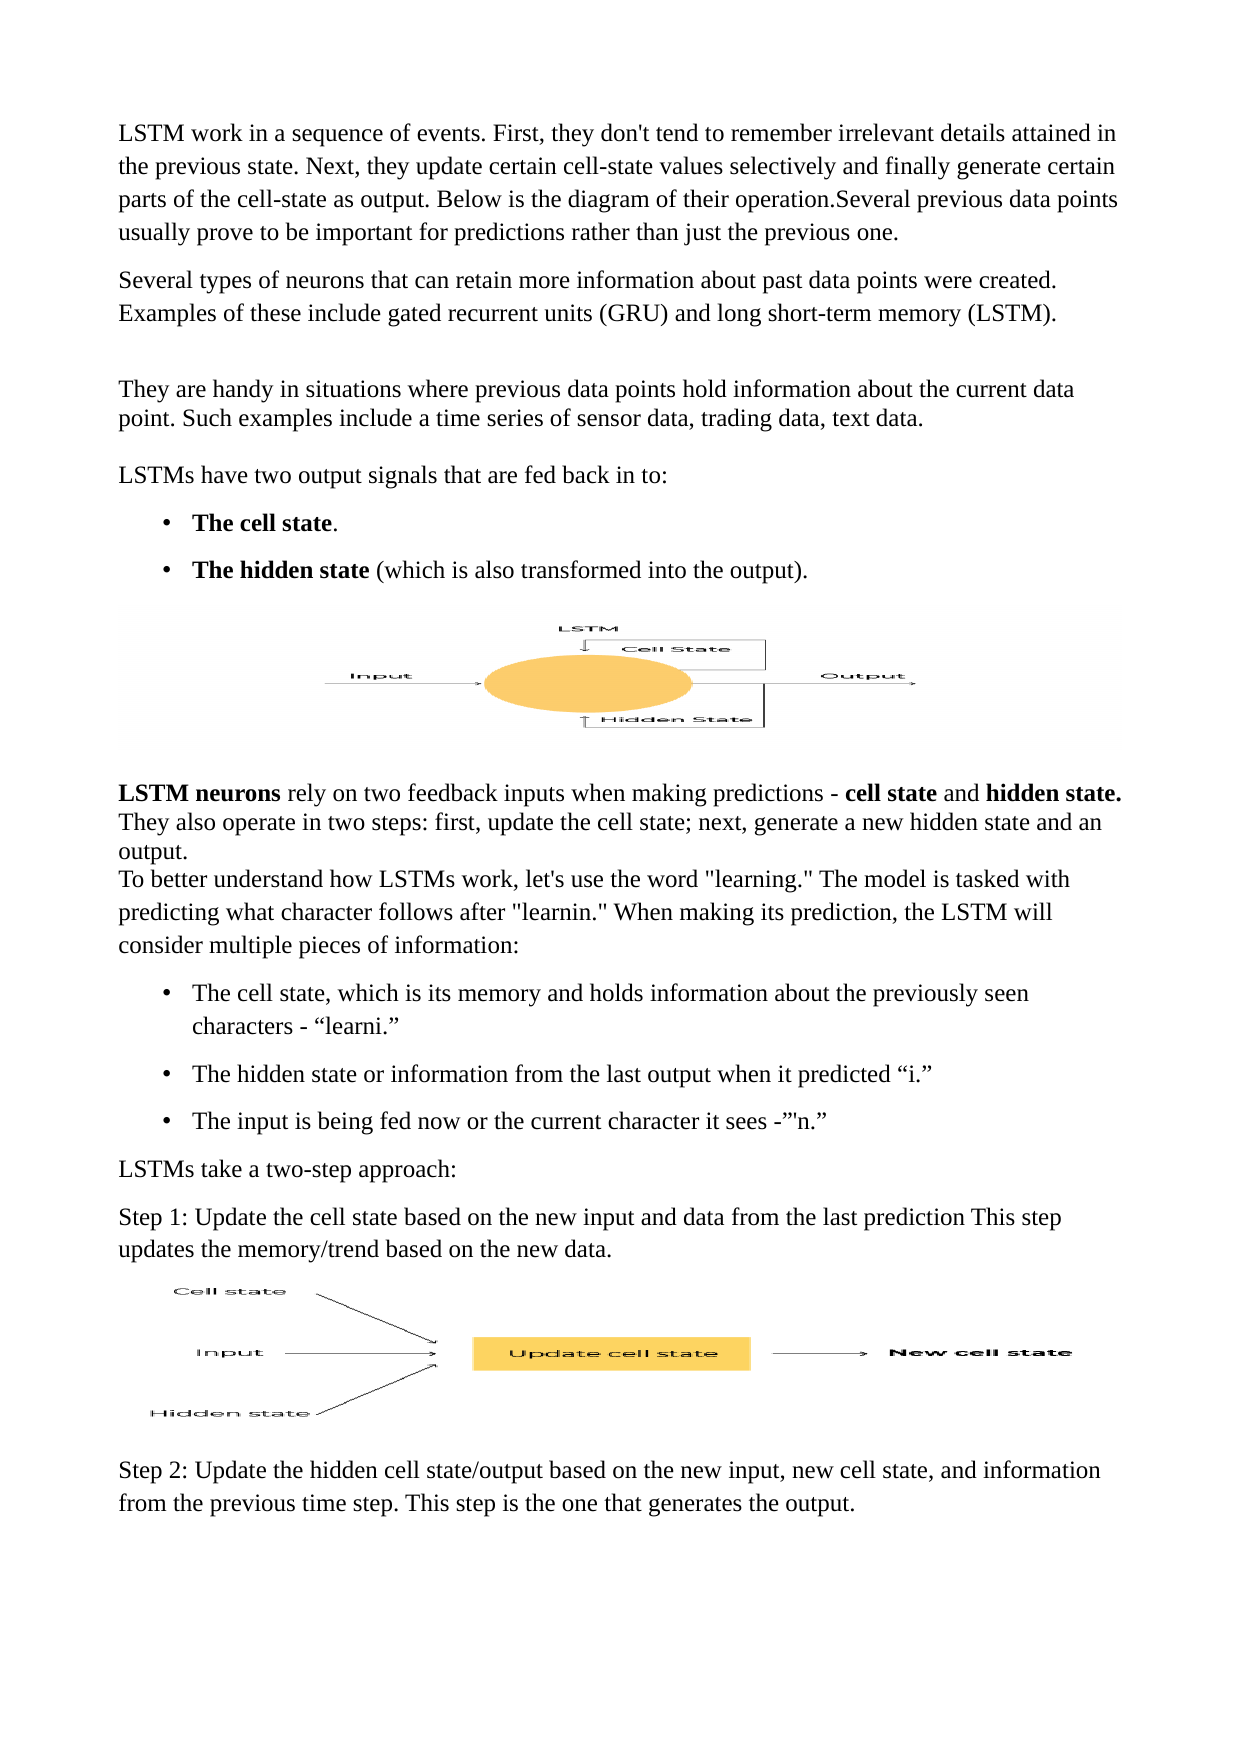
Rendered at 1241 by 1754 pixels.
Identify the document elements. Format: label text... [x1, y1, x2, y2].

list The input is being fed now or the current character it sees -”'n.” [162, 1106, 1122, 1135]
text LSTMs have two output signals that are fed back in to: [118, 460, 1122, 489]
list The cell state. [162, 508, 1122, 537]
text Step 1: Update the cell state based on the new input and data from the last prediction This step updates the memory/trend based on the new data. [118, 1202, 1122, 1263]
text They are handy in situations where previous data points hold information about the current data point. Such examples include a time series of sensor data, trading data, text data. [118, 374, 1122, 432]
text To better understand how LSTMs work, let's use the word "learning." The model is tasked with predicting what character follows after "learnin." When making its prediction, the LSTM will consider multiple pieces of information: [118, 864, 1122, 959]
list The hidden state (which is also transformed into the output). [162, 556, 1122, 584]
list The hidden state or information from the last output when it predicted “i.” [162, 1059, 1122, 1087]
text Step 2: Update the hidden cell state/output based on the new input, new cell state, and information from the previous time step. This step is the one that generates the output. [118, 1455, 1122, 1516]
list The cell state, which is its memory and holds information about the previously seen characters - “learni.” [162, 978, 1122, 1040]
picture [118, 603, 1123, 750]
text Several types of neurons that can retain more information about past data points were created. Examples of these include gated recurrent units (GRU) and long short-term memory (LSTM). [118, 265, 1122, 327]
text LSTM work in a sequence of events. First, they don't tend to remember irrelevant details attained in the previous state. Next, they update certain cell-state values selectively and finally generate certain parts of the cell-state as output. Below is the diagram of their operation.Several previous data points usually prove to be important for predictions rather than just the previous one. [118, 118, 1122, 246]
text LSTMs take a two-step approach: [118, 1154, 1122, 1183]
picture [124, 1282, 1116, 1426]
text LSTM neurons rely on two feedback inputs when making predictions - cell state and hidden state. They also operate in two steps: first, update the cell state; next, generate a new hidden state and an output. [118, 778, 1122, 864]
